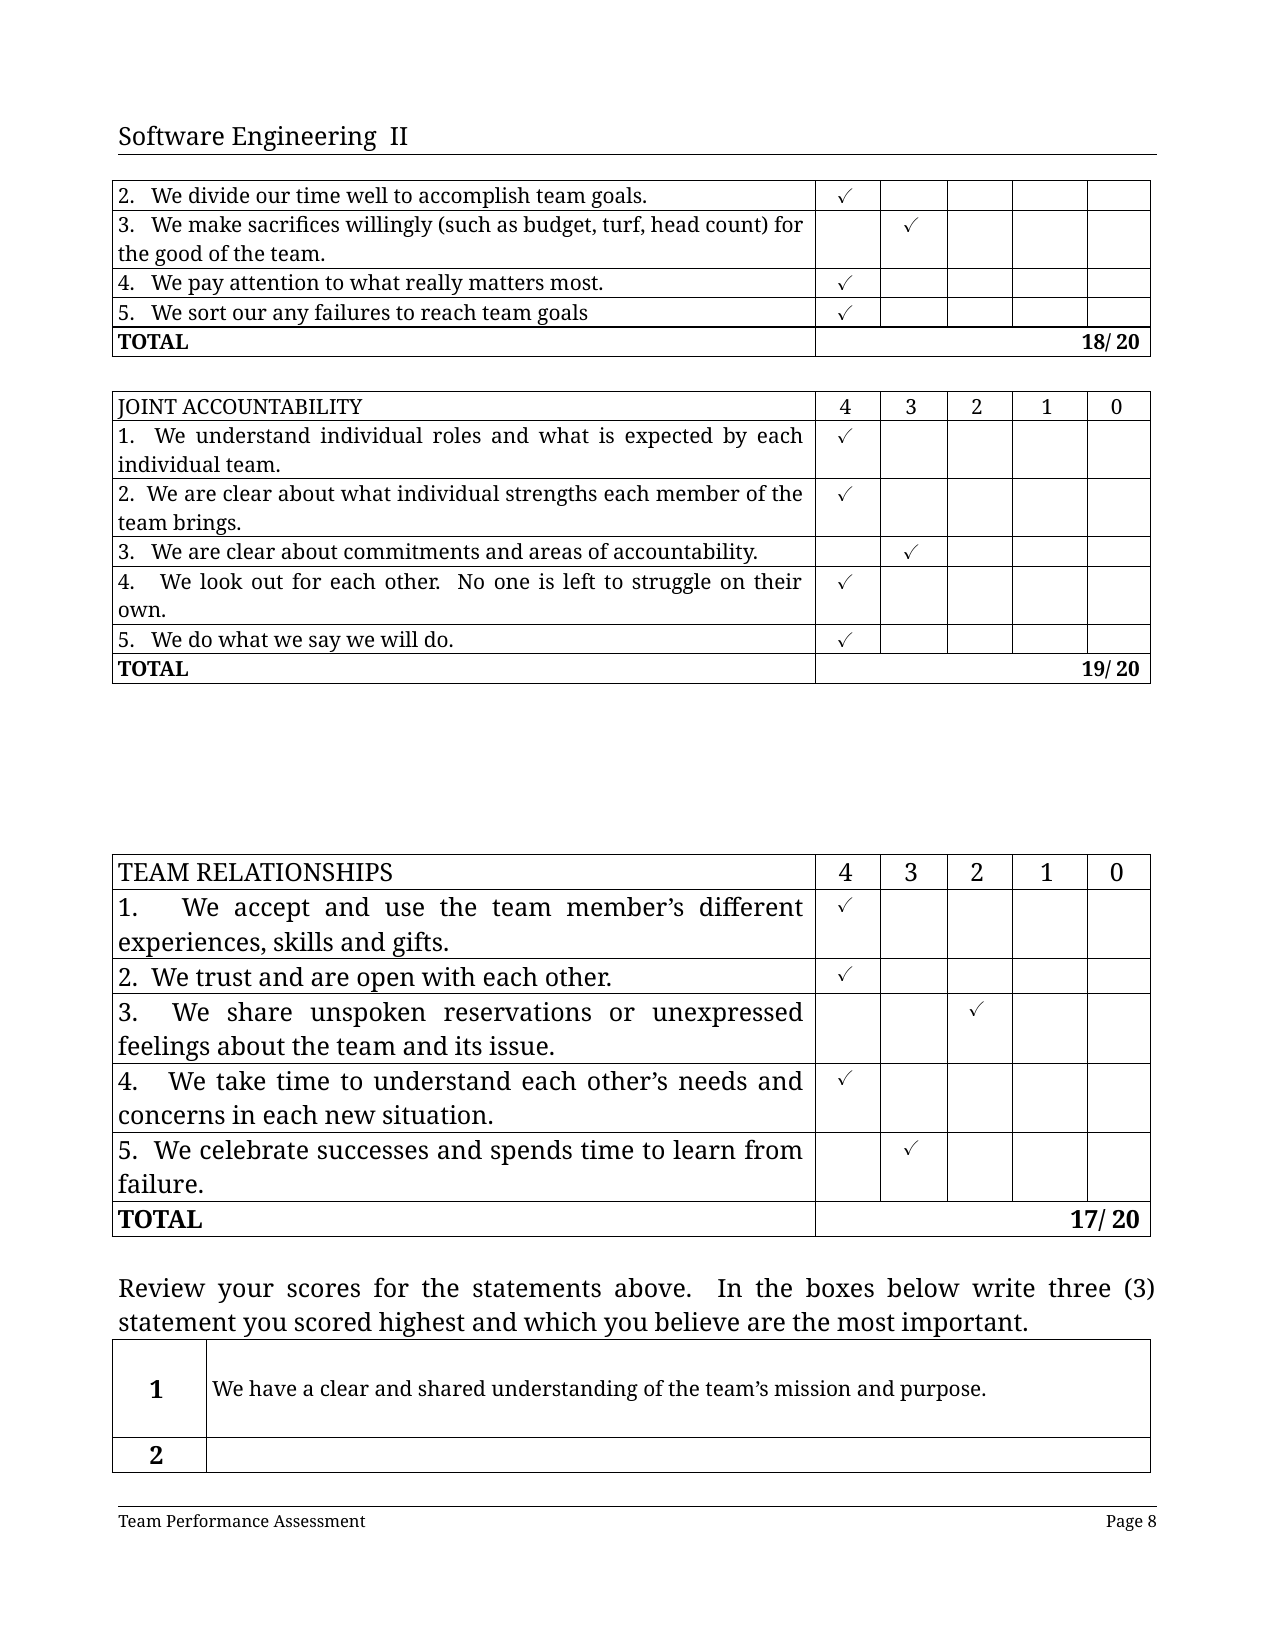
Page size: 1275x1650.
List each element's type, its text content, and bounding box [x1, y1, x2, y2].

table_cell [1013, 269, 1087, 297]
table_cell [1013, 890, 1087, 958]
table_cell [881, 1064, 947, 1132]
table_cell [881, 625, 947, 653]
table_cell [881, 479, 947, 536]
table_cell 4. We pay attention to what really matters most. [113, 269, 815, 297]
table_cell ✓ [816, 421, 880, 478]
table_cell [1088, 959, 1150, 993]
table_cell [1088, 1133, 1150, 1201]
table_cell 1. We accept and use the team member’s different experiences, skills and gifts. [113, 890, 815, 958]
table_cell [1013, 479, 1087, 536]
table_cell [948, 537, 1012, 566]
table_cell 2. We divide our time well to accomplish team goals. [113, 181, 815, 209]
table_cell [881, 567, 947, 624]
table_cell ✓ [816, 959, 880, 993]
table_cell [1013, 181, 1087, 209]
table_cell 4. We look out for each other. No one is left to struggle on their own. [113, 567, 815, 624]
table_cell 17/ 20 [816, 1202, 1150, 1236]
table_cell [1013, 1133, 1087, 1201]
table_header 1 [113, 1340, 206, 1437]
table_cell [1088, 625, 1150, 653]
table_cell ✓ [816, 1064, 880, 1132]
table_header 3 [881, 392, 947, 420]
table_cell [1088, 211, 1150, 267]
table_cell 3. We are clear about commitments and areas of accountability. [113, 537, 815, 566]
table_cell [1088, 298, 1150, 326]
table_cell [948, 890, 1012, 958]
table_cell ✓ [816, 625, 880, 653]
table_cell [948, 298, 1012, 326]
table_cell [948, 269, 1012, 297]
table_cell [948, 421, 1012, 478]
table_header 1 [1013, 392, 1087, 420]
table_cell 2 [113, 1438, 206, 1472]
table_header 1 [1013, 855, 1087, 889]
table_cell [1013, 994, 1087, 1062]
table_header 4 [816, 855, 880, 889]
table_cell [1013, 537, 1087, 566]
table_cell [1013, 421, 1087, 478]
table_cell [1013, 1064, 1087, 1132]
table_cell [1088, 890, 1150, 958]
table_cell [816, 994, 880, 1062]
table_header 0 [1088, 392, 1150, 420]
table_cell 5. We do what we say we will do. [113, 625, 815, 653]
table_cell [1088, 181, 1150, 209]
table_cell [881, 959, 947, 993]
table_cell [1013, 959, 1087, 993]
table_cell ✓ [881, 537, 947, 566]
table_header JOINT ACCOUNTABILITY [113, 392, 815, 420]
table_cell [1088, 421, 1150, 478]
text Review your scores for the statements above. In the boxes below write three (3) statement you scored highest and which you believe are the most important. [118, 1271, 1157, 1339]
table_cell ✓ [816, 269, 880, 297]
table_cell 5. We sort our any failures to reach team goals [113, 298, 815, 326]
table_cell [1088, 1064, 1150, 1132]
table_cell [1088, 567, 1150, 624]
table_cell [816, 1133, 880, 1201]
table_cell [881, 181, 947, 209]
table_cell 2. We trust and are open with each other. [113, 959, 815, 993]
table_cell 5. We celebrate successes and spends time to learn from failure. [113, 1133, 815, 1201]
table_cell [816, 211, 880, 267]
table_cell [1013, 625, 1087, 653]
table_cell 2. We are clear about what individual strengths each member of the team brings. [113, 479, 815, 536]
table_cell ✓ [816, 890, 880, 958]
table_cell 3. We make sacrifices willingly (such as budget, turf, head count) for the good of the team. [113, 211, 815, 267]
table_cell [948, 181, 1012, 209]
table_cell [948, 625, 1012, 653]
table_cell 4. We take time to understand each other’s needs and concerns in each new situation. [113, 1064, 815, 1132]
table_header 0 [1088, 855, 1150, 889]
table_cell 19/ 20 [816, 654, 1150, 683]
table_cell [1088, 269, 1150, 297]
table_cell [948, 479, 1012, 536]
table_cell 18/ 20 [816, 328, 1150, 356]
table_cell [816, 537, 880, 566]
table_cell TOTAL [113, 328, 815, 356]
table_cell [948, 1064, 1012, 1132]
table_cell [948, 959, 1012, 993]
table_header 2 [948, 392, 1012, 420]
table_header 2 [948, 855, 1012, 889]
table_header 4 [816, 392, 880, 420]
table_cell [948, 567, 1012, 624]
table_cell TOTAL [113, 654, 815, 683]
table_cell ✓ [816, 479, 880, 536]
table_header 3 [881, 855, 947, 889]
table_cell [881, 890, 947, 958]
table_header We have a clear and shared understanding of the team’s mission and purpose. [207, 1340, 1150, 1437]
table_cell ✓ [948, 994, 1012, 1062]
table_cell [1013, 298, 1087, 326]
table_cell ✓ [816, 298, 880, 326]
table_cell ✓ [881, 211, 947, 267]
table_cell [881, 269, 947, 297]
table_cell [207, 1438, 1150, 1472]
table_cell [1013, 211, 1087, 267]
table_cell ✓ [816, 567, 880, 624]
table_cell [1013, 567, 1087, 624]
table_cell ✓ [881, 1133, 947, 1201]
table_cell TOTAL [113, 1202, 815, 1236]
table_cell 1. We understand individual roles and what is expected by each individual team. [113, 421, 815, 478]
table_cell 3. We share unspoken reservations or unexpressed feelings about the team and its issue. [113, 994, 815, 1062]
table_cell [1088, 994, 1150, 1062]
table_cell [881, 421, 947, 478]
table_cell [948, 211, 1012, 267]
table_cell [881, 298, 947, 326]
table_cell [1088, 479, 1150, 536]
table_cell ✓ [816, 181, 880, 209]
table_header TEAM RELATIONSHIPS [113, 855, 815, 889]
table_cell [881, 994, 947, 1062]
table_cell [1088, 537, 1150, 566]
table_cell [948, 1133, 1012, 1201]
